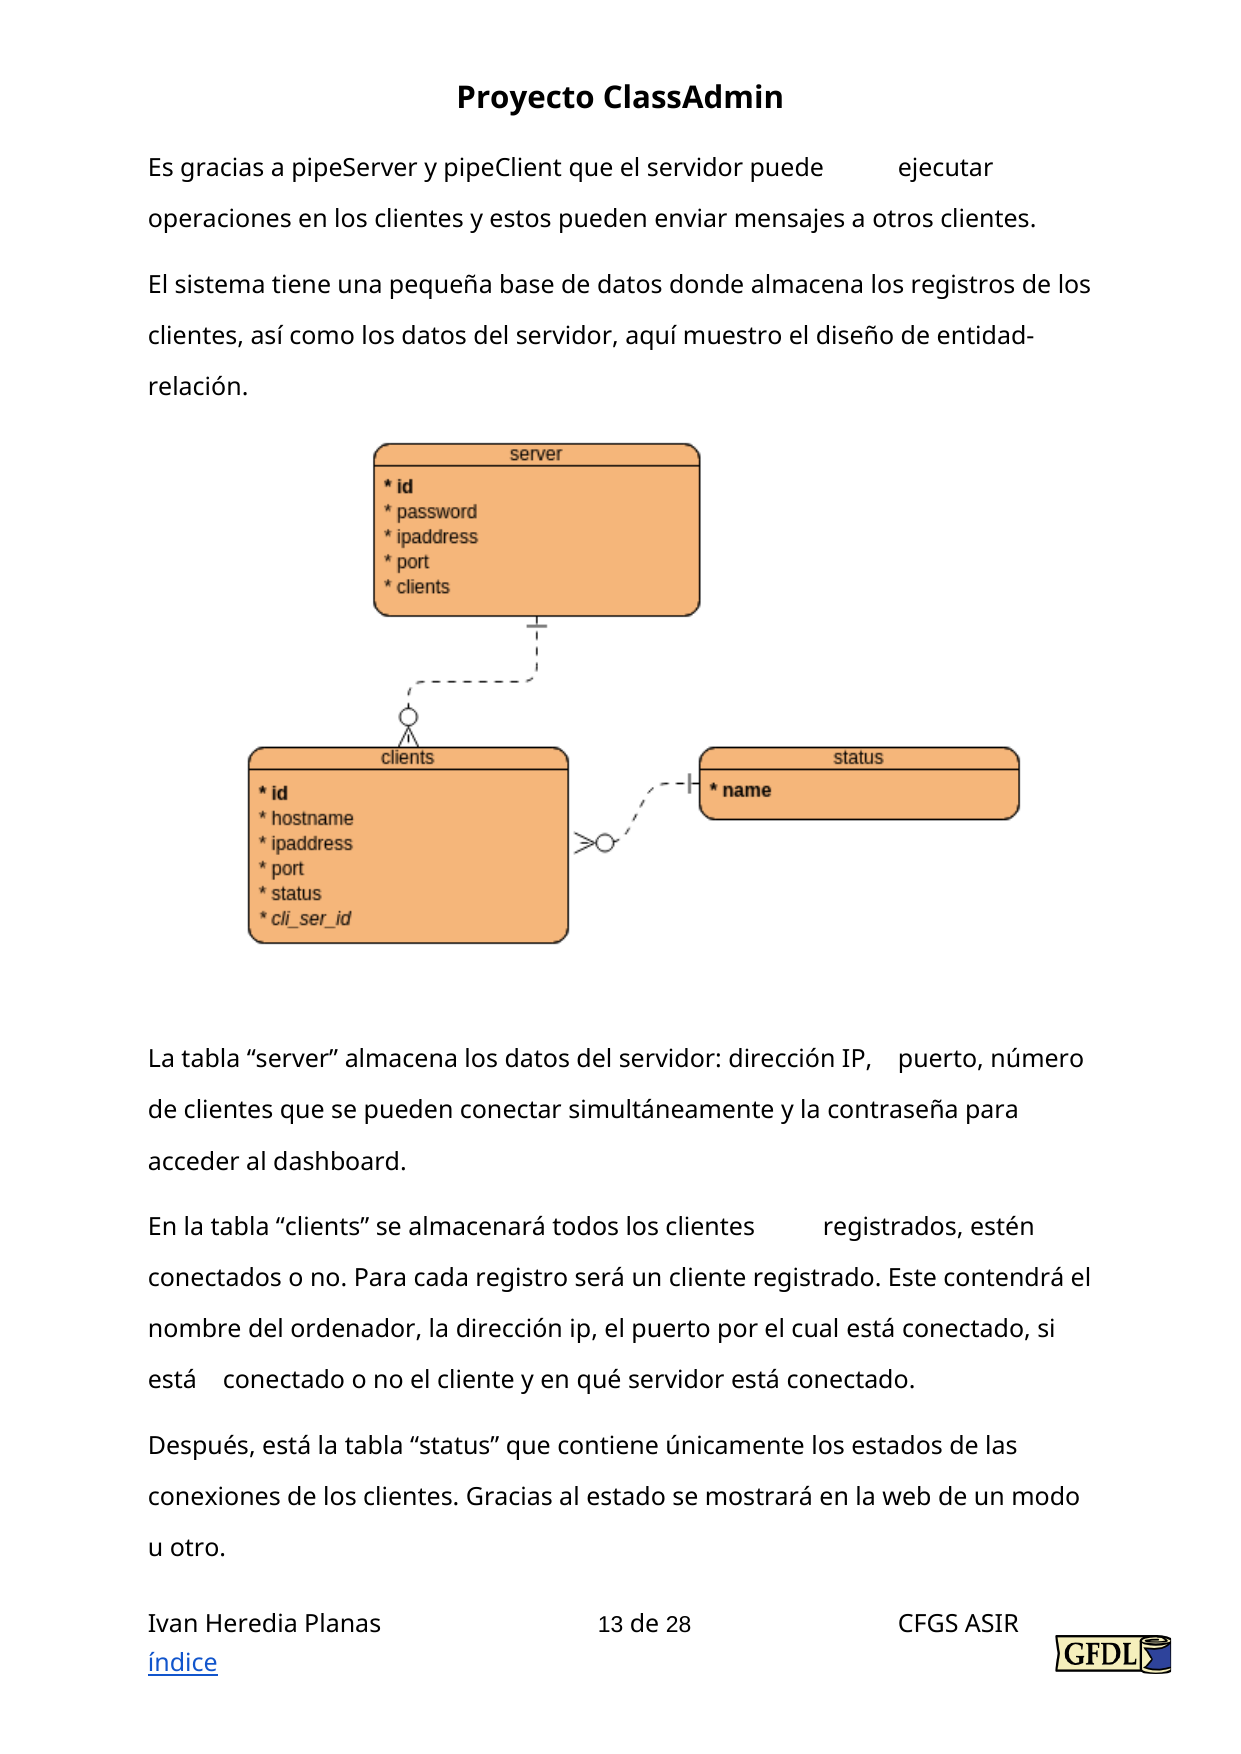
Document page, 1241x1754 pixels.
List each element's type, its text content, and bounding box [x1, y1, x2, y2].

text El sistema tiene una pequeña base de datos donde almacena los registros de los clientes, así como los datos del servidor, aquí muestro el diseño de entidad-relación. [148, 267, 1093, 403]
text La tabla “server” almacena los datos del servidor: dirección IP, puerto, número de clientes que se pueden conectar simultáneamente y la contraseña para acceder al dashboard. [148, 1041, 1093, 1177]
text Es gracias a pipeServer y pipeClient que el servidor puede ejecutar operaciones en los clientes y estos pueden enviar mensajes a otros clientes. [148, 150, 1093, 235]
picture [242, 434, 1028, 952]
text Después, está la tabla “status” que contiene únicamente los estados de las conexiones de los clientes. Gracias al estado se mostrará en la web de un modo u otro. [148, 1428, 1093, 1564]
picture [1055, 1635, 1172, 1674]
text En la tabla “clients” se almacenará todos los clientes registrados, estén conectados o no. Para cada registro será un cliente registrado. Este contendrá el nombre del ordenador, la dirección ip, el puerto por el cual está conectado, si está conectado o no el cliente y en qué servidor está conectado. [148, 1209, 1093, 1396]
